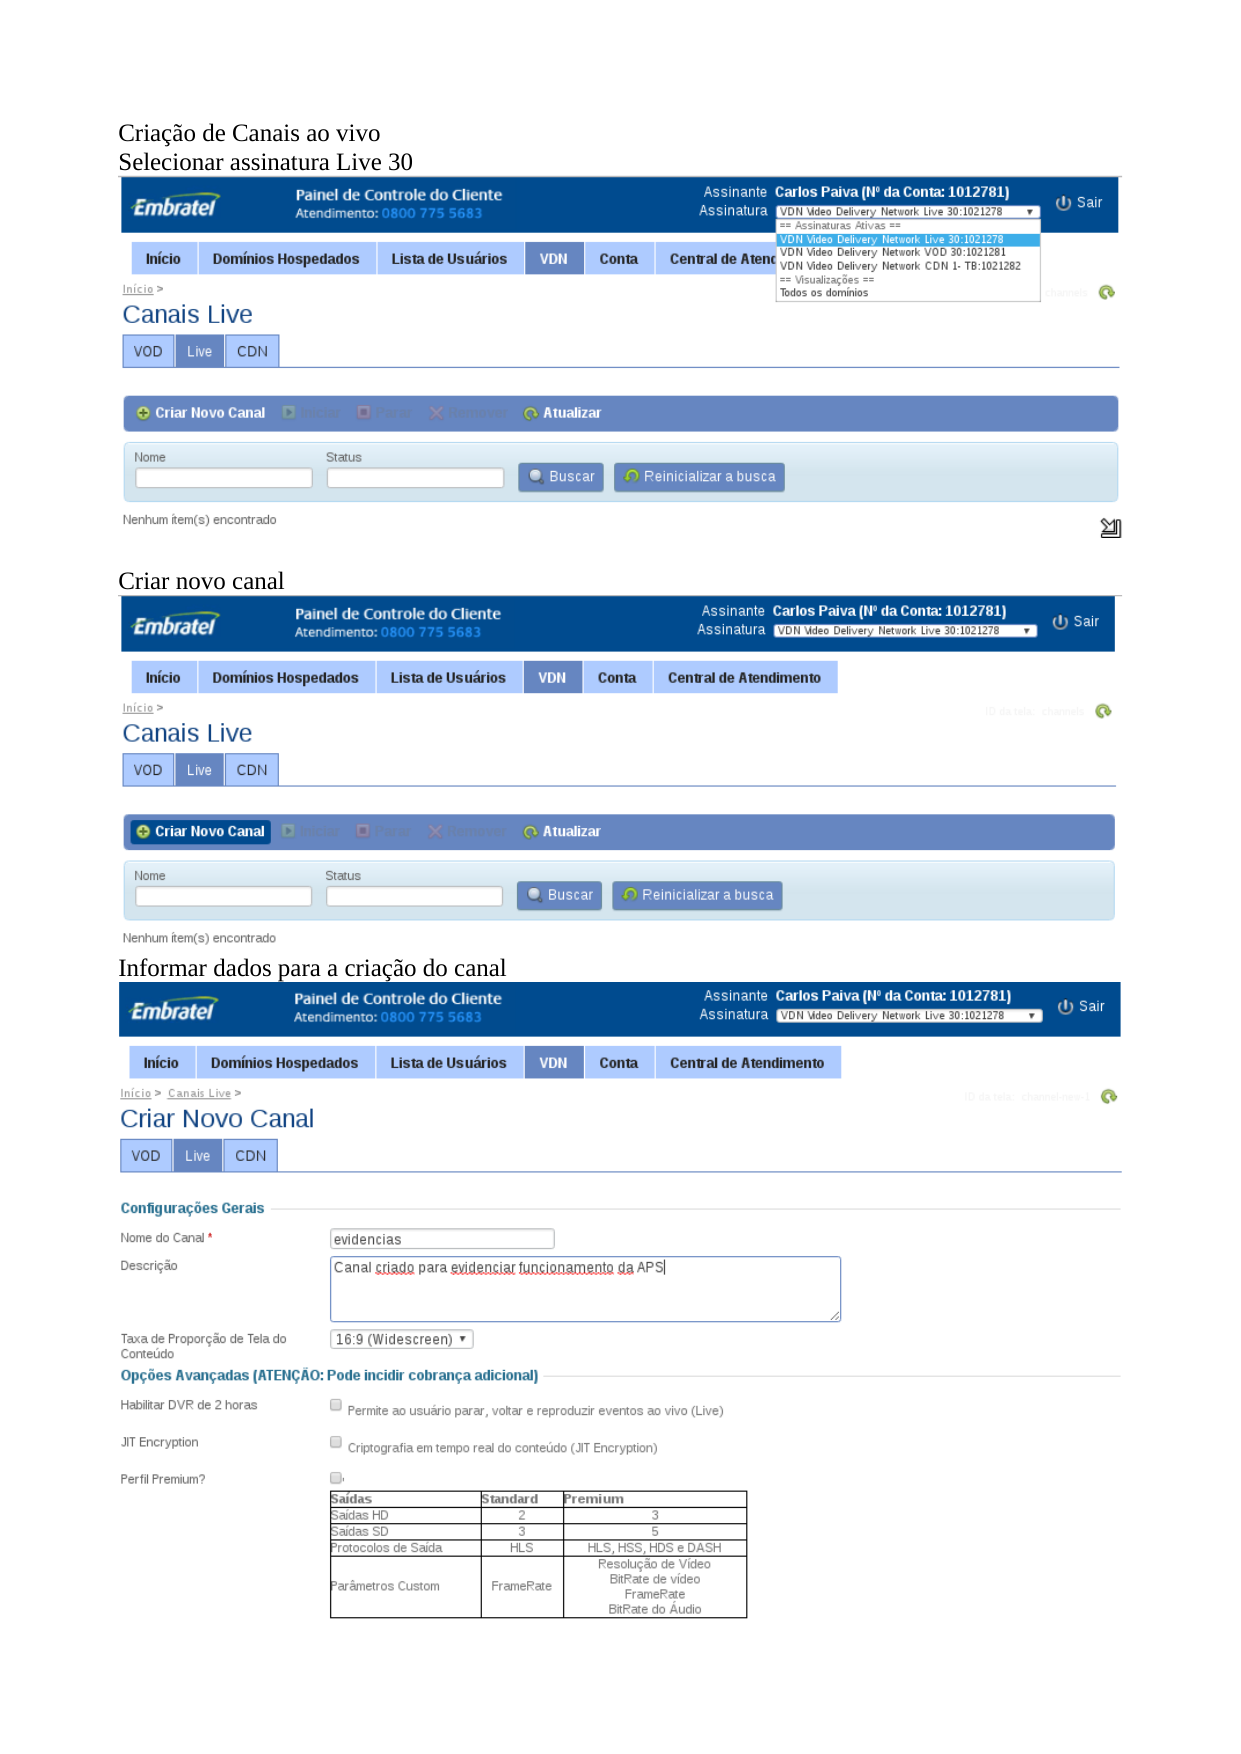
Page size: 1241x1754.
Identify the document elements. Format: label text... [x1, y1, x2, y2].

text Criação de Canais ao vivo [118, 118, 1122, 147]
text Criar novo canal [118, 566, 1122, 595]
picture [118, 595, 1123, 954]
picture [118, 982, 1123, 1630]
text Informar dados para a criação do canal [118, 954, 1122, 982]
text Selecionar assinatura Live 30 [118, 147, 1122, 175]
picture [118, 175, 1123, 538]
